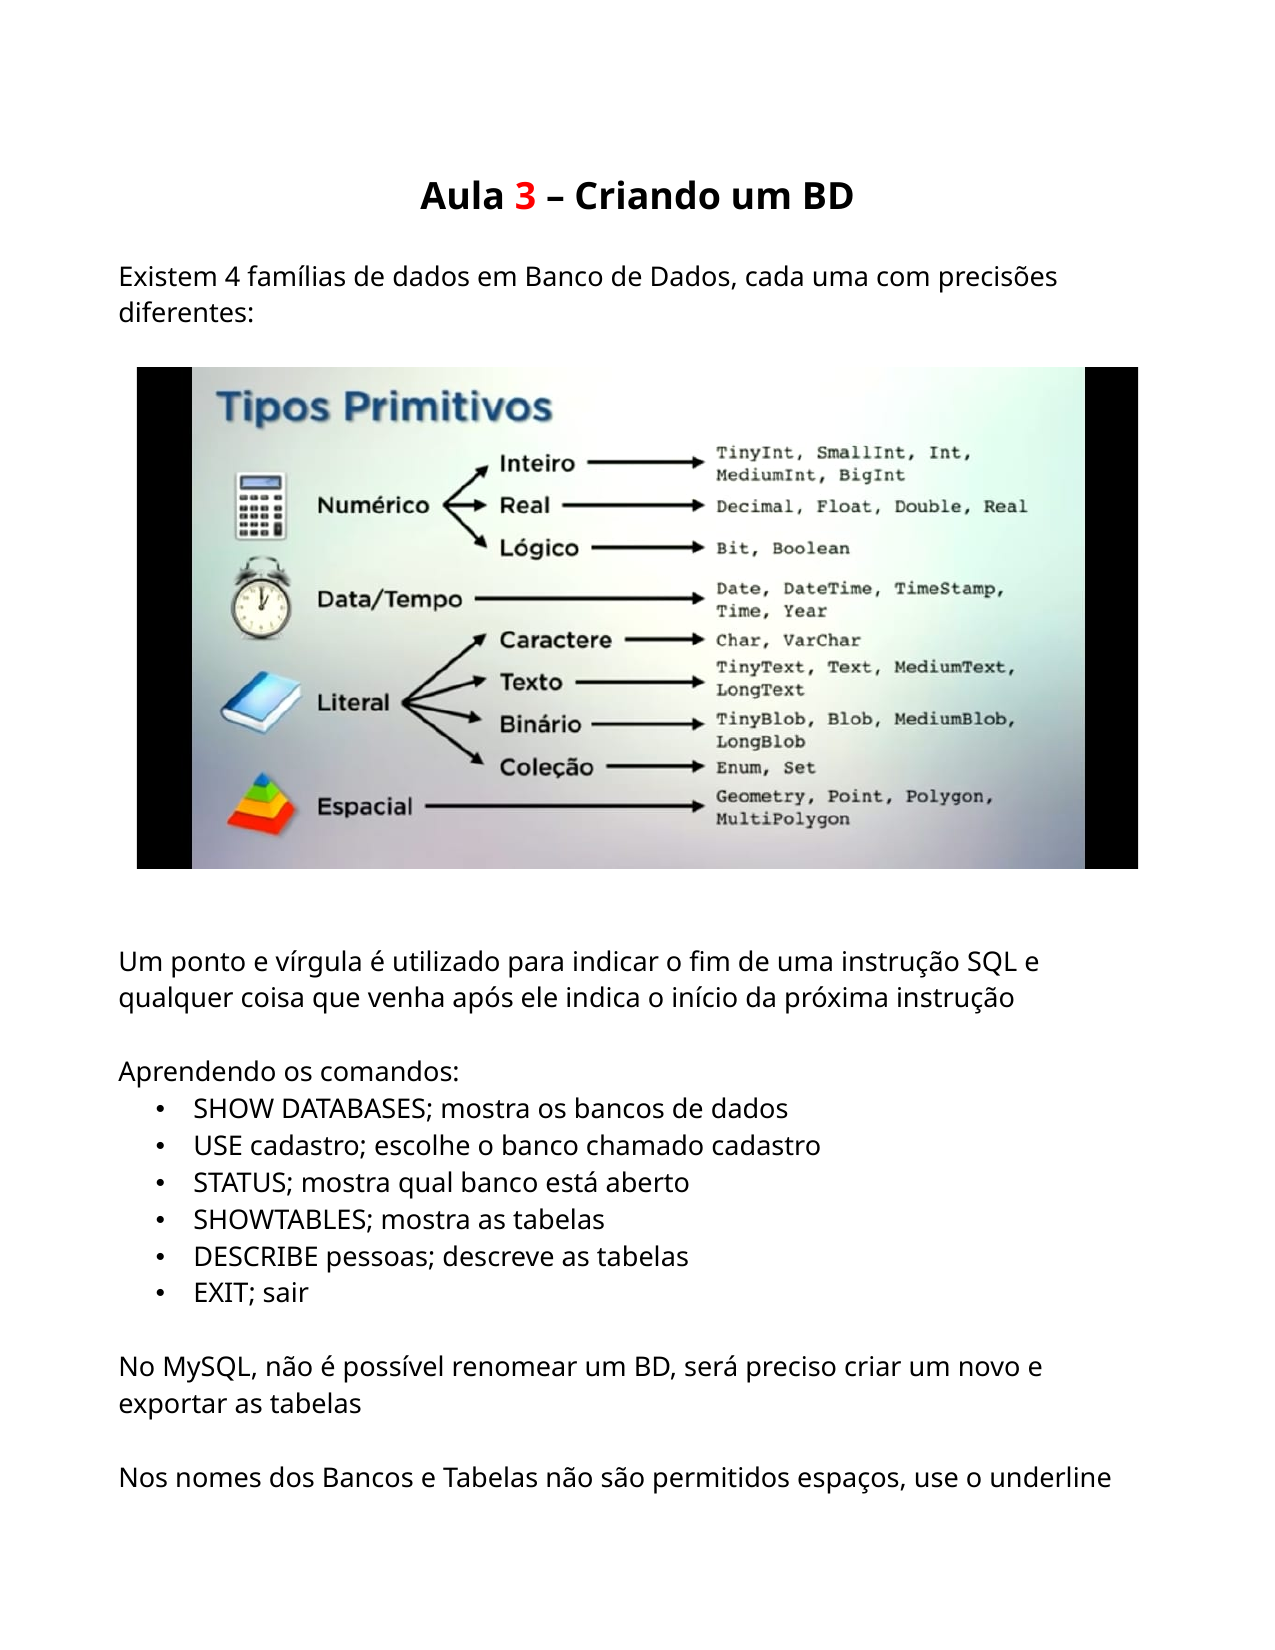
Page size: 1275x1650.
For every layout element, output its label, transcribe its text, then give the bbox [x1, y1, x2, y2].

text Existem 4 famílias de dados em Banco de Dados, cada uma com precisões diferentes: [118, 257, 1157, 331]
text Nos nomes dos Bancos e Tabelas não são permitidos espaços, use o underline [118, 1458, 1157, 1495]
text Aprendendo os comandos: [118, 1053, 1157, 1089]
list USE cadastro; escolhe o banco chamado cadastro [156, 1126, 1157, 1163]
list SHOW DATABASES; mostra os bancos de dados [156, 1089, 1157, 1126]
list DESCRIBE pessoas; descreve as tabelas [156, 1237, 1157, 1274]
text Aula 3 – Criando um BD [118, 169, 1157, 220]
list SHOWTABLES; mostra as tabelas [156, 1200, 1157, 1237]
text Um ponto e vírgula é utilizado para indicar o fim de uma instrução SQL e qualquer coisa que venha após ele indica o início da próxima instrução [118, 942, 1157, 1016]
text No MySQL, não é possível renomear um BD, será preciso criar um novo e exportar as tabelas [118, 1348, 1157, 1421]
list EXIT; sair [156, 1274, 1157, 1311]
picture [136, 367, 1139, 869]
list STATUS; mostra qual banco está aberto [156, 1163, 1157, 1200]
